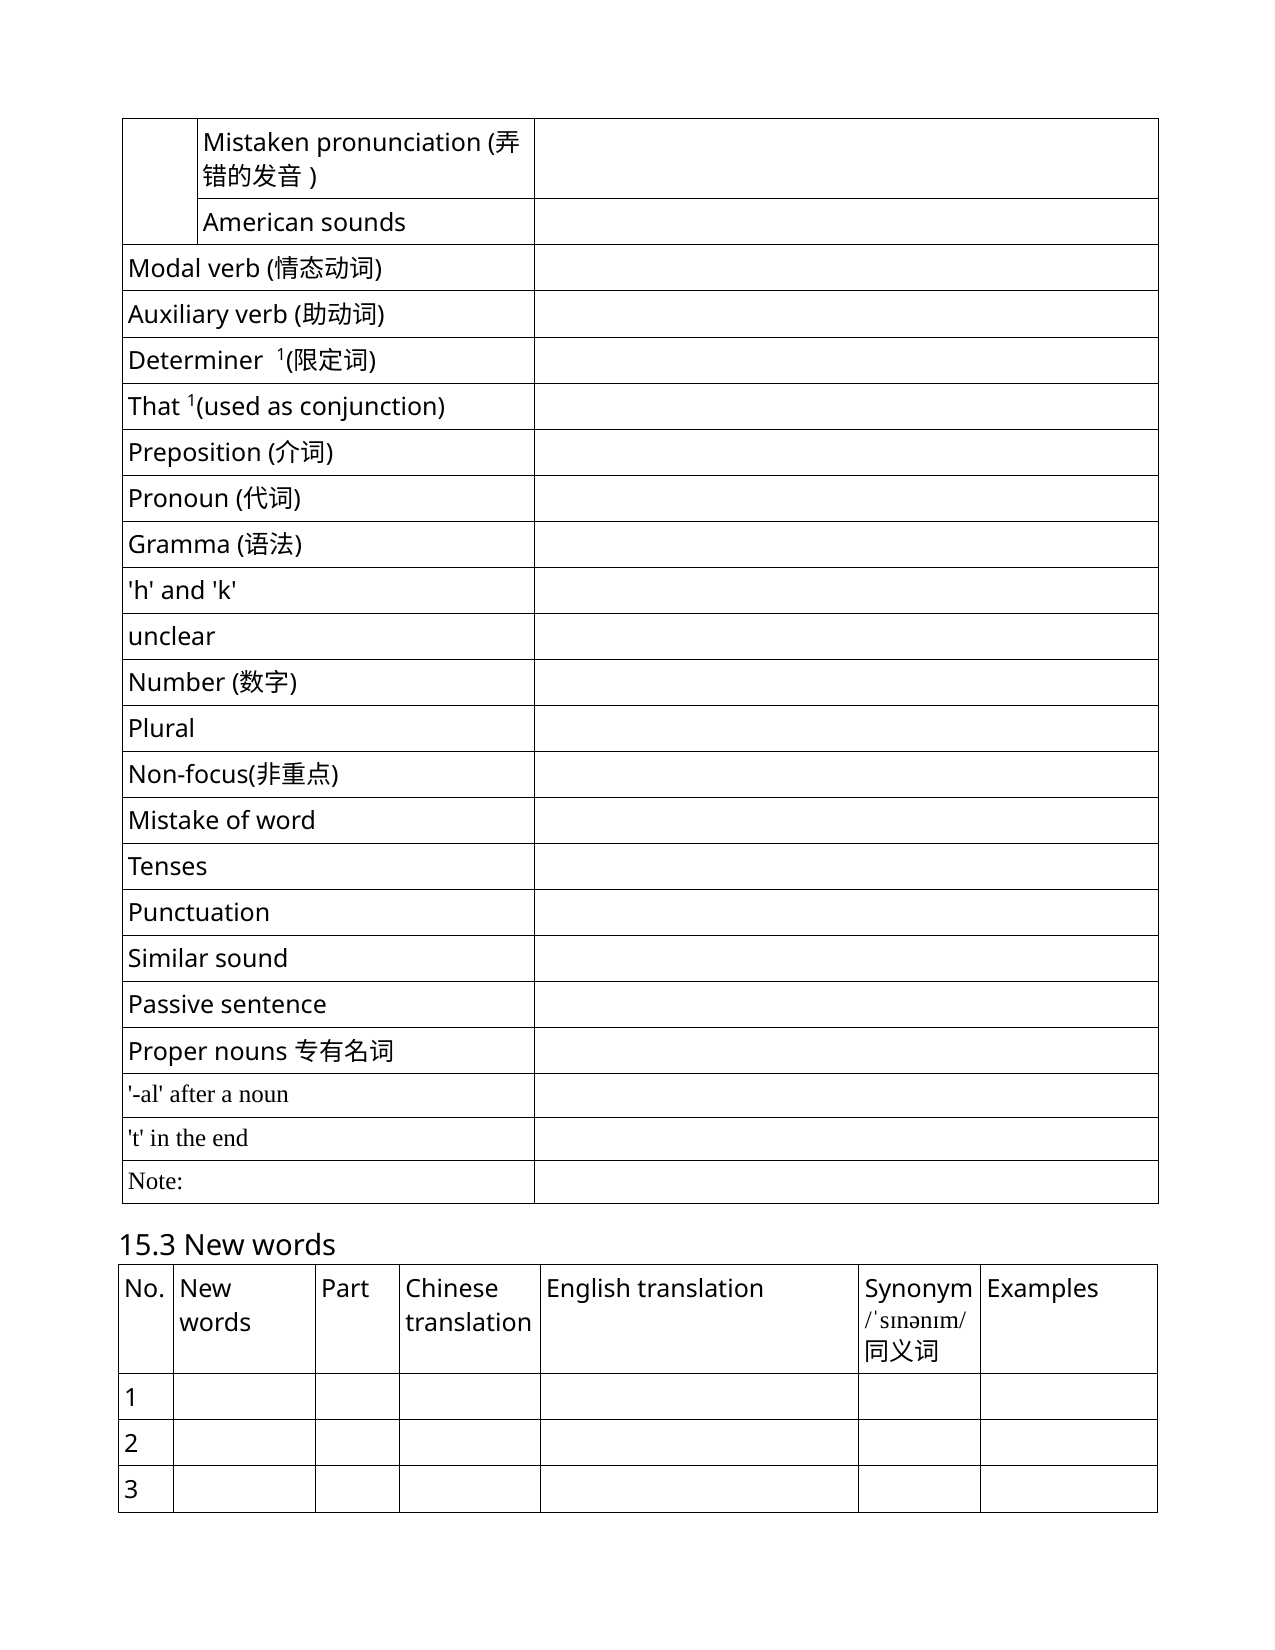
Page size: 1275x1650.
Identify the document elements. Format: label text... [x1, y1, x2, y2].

table_cell [981, 1420, 1157, 1465]
table_header No. [119, 1265, 173, 1373]
table_cell Punctuation [123, 890, 534, 935]
table_cell [535, 291, 1158, 336]
table_cell Mistaken pronunciation (弄错的发音 ) [198, 119, 534, 198]
table_cell [535, 476, 1158, 521]
table_cell [541, 1466, 858, 1511]
table_header Chinese translation [400, 1265, 540, 1373]
table_cell 2 [119, 1420, 173, 1465]
table_cell Passive sentence [123, 982, 534, 1027]
table_cell Tenses [123, 844, 534, 889]
table_cell [535, 1074, 1158, 1116]
table_cell Mistake of word [123, 798, 534, 843]
table_cell [535, 384, 1158, 428]
table_header Part [316, 1265, 399, 1373]
table_cell Plural [123, 706, 534, 751]
table_cell [535, 660, 1158, 705]
table_cell [535, 199, 1158, 244]
table_cell [859, 1466, 980, 1511]
table_cell [535, 614, 1158, 659]
table_cell [535, 752, 1158, 797]
table_cell Non-focus(非重点) [123, 752, 534, 797]
table_cell [535, 890, 1158, 935]
table_header Examples [981, 1265, 1157, 1373]
table_header New words [174, 1265, 315, 1373]
table_cell [535, 430, 1158, 474]
table_cell [400, 1466, 540, 1511]
table_cell [535, 706, 1158, 751]
table_cell [981, 1374, 1157, 1419]
table_cell [535, 1028, 1158, 1073]
table_cell [535, 844, 1158, 889]
table_cell 't' in the end [123, 1118, 534, 1160]
table_cell [535, 568, 1158, 613]
table_cell [316, 1466, 399, 1511]
table_header English translation [541, 1265, 858, 1373]
table_cell 'h' and 'k' [123, 568, 534, 613]
table_cell [535, 338, 1158, 382]
table_cell Modal verb (情态动词) [123, 245, 534, 290]
table_cell [400, 1374, 540, 1419]
table_cell [535, 936, 1158, 981]
table_cell [859, 1420, 980, 1465]
table_cell [316, 1374, 399, 1419]
table_cell [859, 1374, 980, 1419]
table_cell [535, 119, 1158, 198]
table_cell Pronoun (代词) [123, 476, 534, 521]
table_cell [123, 119, 197, 244]
table_cell [541, 1374, 858, 1419]
table_cell unclear [123, 614, 534, 659]
table_cell 3 [119, 1466, 173, 1511]
table_cell Auxiliary verb (助动词) [123, 291, 534, 336]
table_cell Gramma (语法) [123, 522, 534, 567]
table_cell [535, 982, 1158, 1027]
table_cell That 1(used as conjunction) [123, 384, 534, 428]
table_cell [981, 1466, 1157, 1511]
table_cell Proper nouns 专有名词 [123, 1028, 534, 1073]
table_cell Number (数字) [123, 660, 534, 705]
table_cell Determiner 1(限定词) [123, 338, 534, 382]
table_header Synonym /ˈsɪnənɪm/同义词 [859, 1265, 980, 1373]
table_cell [174, 1374, 315, 1419]
subtitle 15.3 New words [118, 1225, 1157, 1264]
table_cell [174, 1420, 315, 1465]
table_cell [174, 1466, 315, 1511]
table_cell American sounds [198, 199, 534, 244]
table_cell [535, 1118, 1158, 1160]
table_cell Similar sound [123, 936, 534, 981]
table_cell [316, 1420, 399, 1465]
table_cell Preposition (介词) [123, 430, 534, 474]
table_cell [541, 1420, 858, 1465]
table_cell [400, 1420, 540, 1465]
table_cell Note: [123, 1161, 534, 1203]
table_cell [535, 522, 1158, 567]
table_cell [535, 1161, 1158, 1203]
table_cell 1 [119, 1374, 173, 1419]
table_cell [535, 798, 1158, 843]
table_cell '-al' after a noun [123, 1074, 534, 1116]
table_cell [535, 245, 1158, 290]
